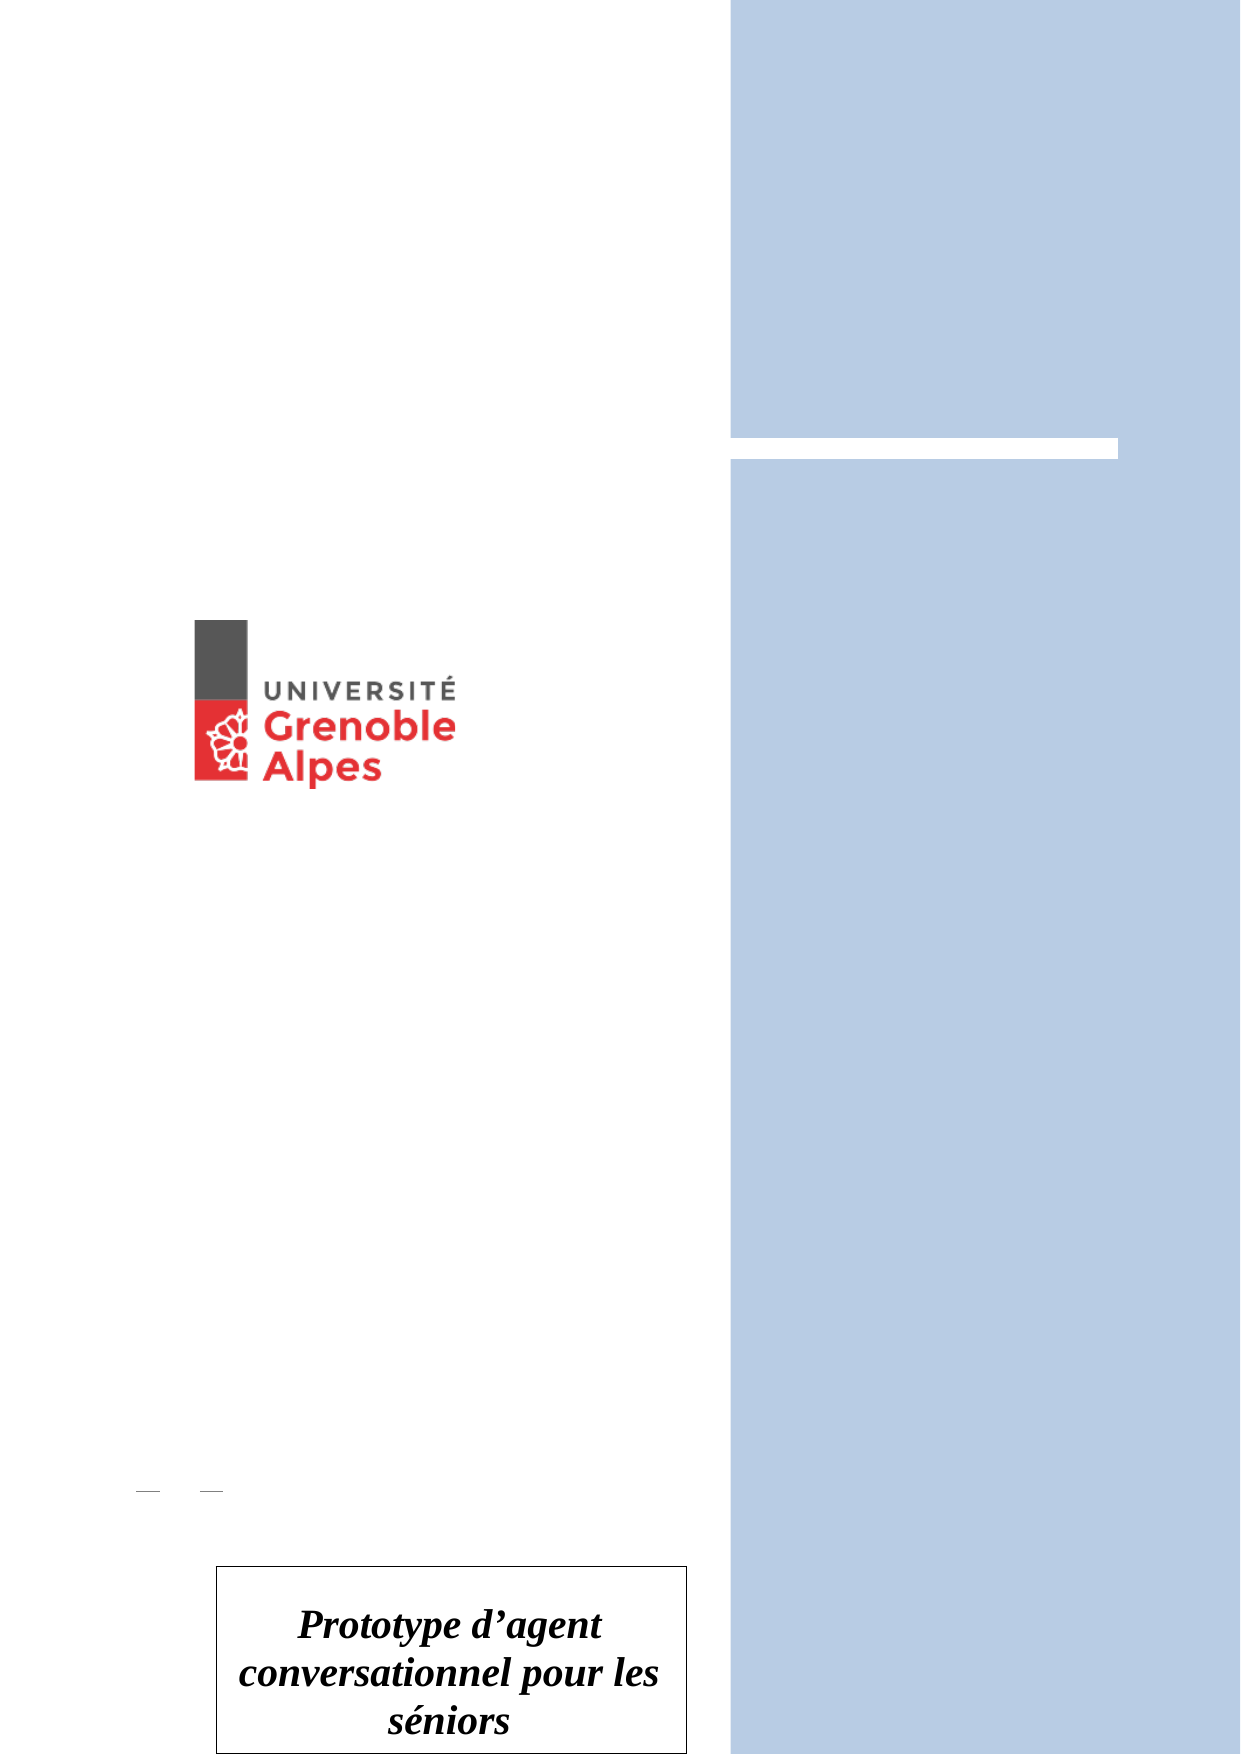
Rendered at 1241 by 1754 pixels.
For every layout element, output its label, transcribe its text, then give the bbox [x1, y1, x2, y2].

text Prototype d’agent conversationnel pour les séniors [232, 1600, 670, 1744]
